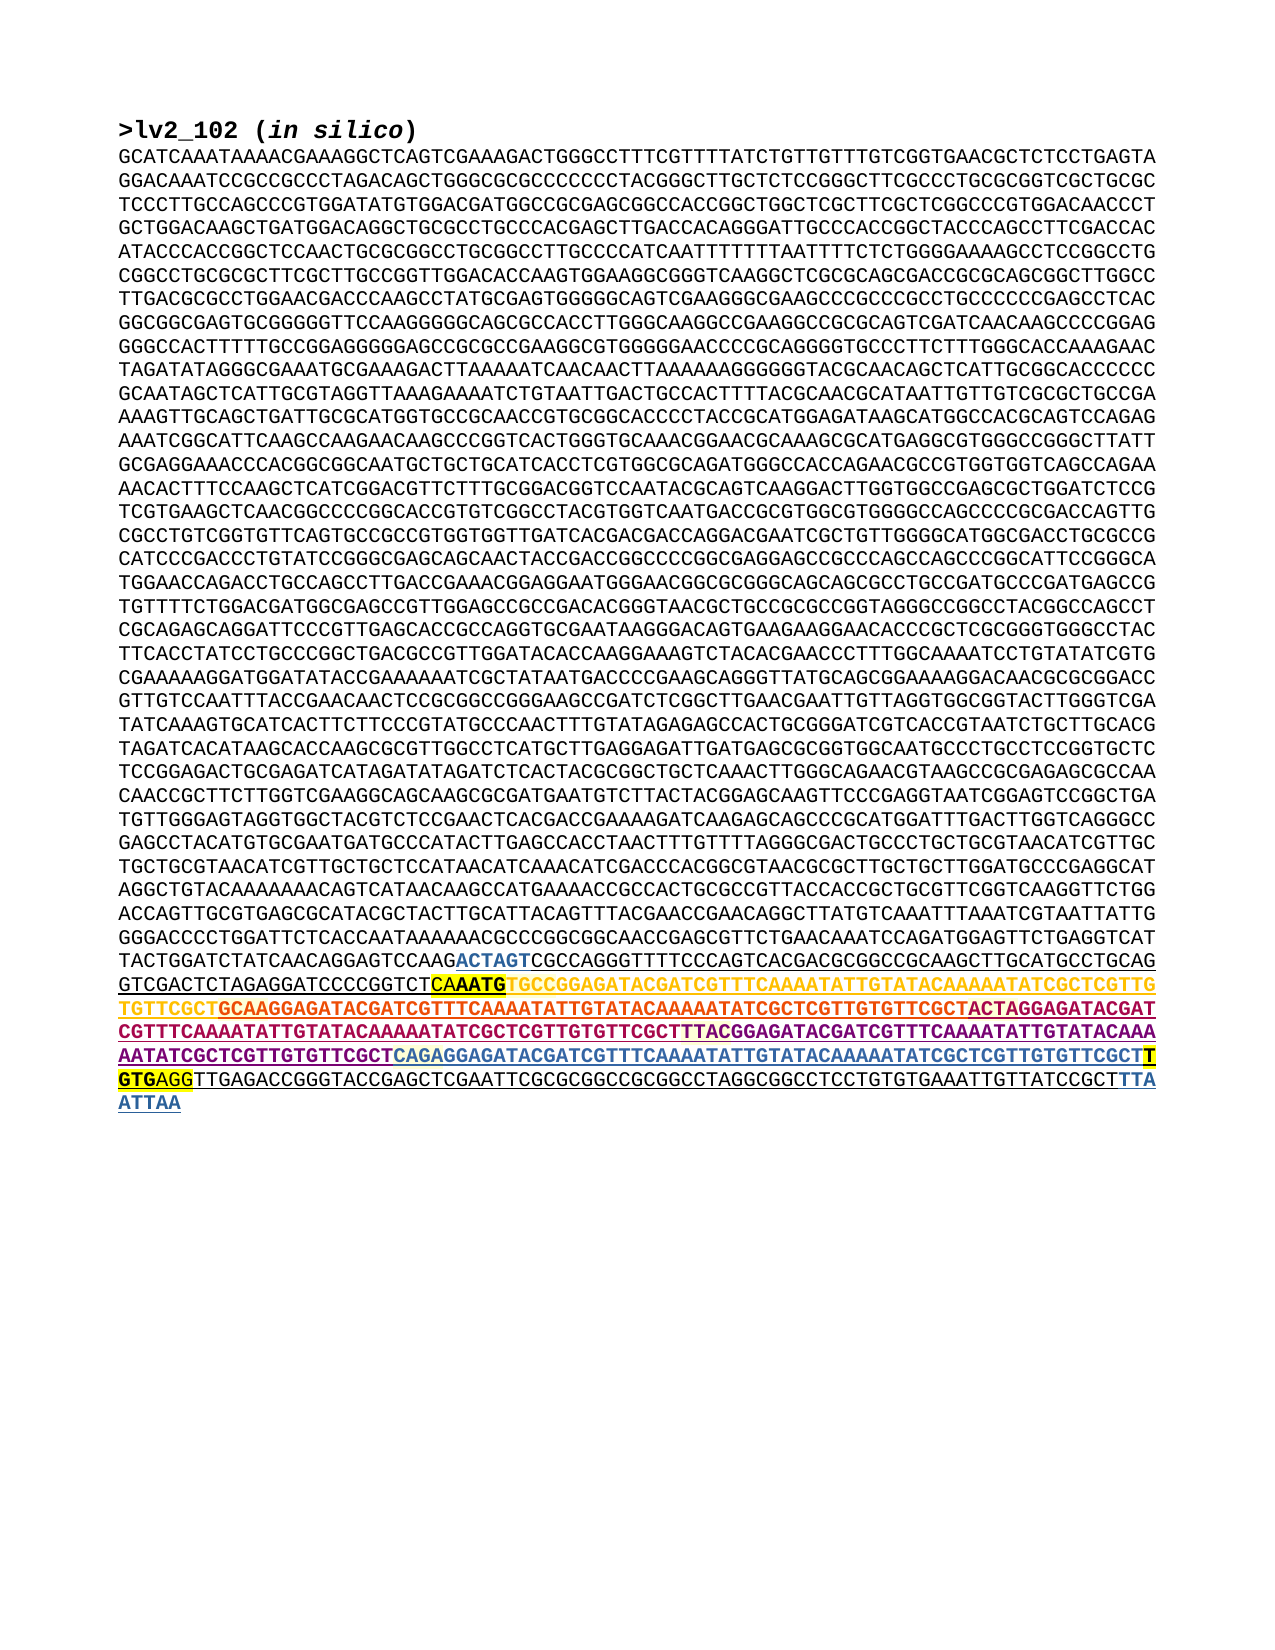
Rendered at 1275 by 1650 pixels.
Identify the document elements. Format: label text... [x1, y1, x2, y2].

text GCATCAAATAAAACGAAAGGCTCAGTCGAAAGACTGGGCCTTTCGTTTTATCTGTTGTTTGTCGGTGAACGCTCTCCTGAGTAGGACAAATCCGCCGCCCTAGACAGCTGGGCGCGCCCCCCCTACGGGCTTGCTCTCCGGGCTTCGCCCTGCGCGGTCGCTGCGCTCCCTTGCCAGCCCGTGGATATGTGGACGATGGCCGCGAGCGGCCACCGGCTGGCTCGCTTCGCTCGGCCCGTGGACAACCCTGCTGGACAAGCTGATGGACAGGCTGCGCCTGCCCACGAGCTTGACCACAGGGATTGCCCACCGGCTACCCAGCCTTCGACCACATACCCACCGGCTCCAACTGCGCGGCCTGCGGCCTTGCCCCATCAATTTTTTTAATTTTCTCTGGGGAAAAGCCTCCGGCCTGCGGCCTGCGCGCTTCGCTTGCCGGTTGGACACCAAGTGGAAGGCGGGTCAAGGCTCGCGCAGCGACCGCGCAGCGGCTTGGCCTTGACGCGCCTGGAACGACCCAAGCCTATGCGAGTGGGGGCAGTCGAAGGGCGAAGCCCGCCCGCCTGCCCCCCGAGCCTCACGGCGGCGAGTGCGGGGGTTCCAAGGGGGCAGCGCCACCTTGGGCAAGGCCGAAGGCCGCGCAGTCGATCAACAAGCCCCGGAGGGGCCACTTTTTGCCGGAGGGGGAGCCGCGCCGAAGGCGTGGGGGAACCCCGCAGGGGTGCCCTTCTTTGGGCACCAAAGAACTAGATATAGGGCGAAATGCGAAAGACTTAAAAATCAACAACTTAAAAAAGGGGGGTACGCAACAGCTCATTGCGGCACCCCCCGCAATAGCTCATTGCGTAGGTTAAAGAAAATCTGTAATTGACTGCCACTTTTACGCAACGCATAATTGTTGTCGCGCTGCCGAAAAGTTGCAGCTGATTGCGCATGGTGCCGCAACCGTGCGGCACCCCTACCGCATGGAGATAAGCATGGCCACGCAGTCCAGAGAAATCGGCATTCAAGCCAAGAACAAGCCCGGTCACTGGGTGCAAACGGAACGCAAAGCGCATGAGGCGTGGGCCGGGCTTATTGCGAGGAAACCCACGGCGGCAATGCTGCTGCATCACCTCGTGGCGCAGATGGGCCACCAGAACGCCGTGGTGGTCAGCCAGAAAACACTTTCCAAGCTCATCGGACGTTCTTTGCGGACGGTCCAATACGCAGTCAAGGACTTGGTGGCCGAGCGCTGGATCTCCGTCGTGAAGCTCAACGGCCCCGGCACCGTGTCGGCCTACGTGGTCAATGACCGCGTGGCGTGGGGCCAGCCCCGCGACCAGTTGCGCCTGTCGGTGTTCAGTGCCGCCGTGGTGGTTGATCACGACGACCAGGACGAATCGCTGTTGGGGCATGGCGACCTGCGCCGCATCCCGACCCTGTATCCGGGCGAGCAGCAACTACCGACCGGCCCCGGCGAGGAGCCGCCCAGCCAGCCCGGCATTCCGGGCATGGAACCAGACCTGCCAGCCTTGACCGAAACGGAGGAATGGGAACGGCGCGGGCAGCAGCGCCTGCCGATGCCCGATGAGCCGTGTTTTCTGGACGATGGCGAGCCGTTGGAGCCGCCGACACGGGTAACGCTGCCGCGCCGGTAGGGCCGGCCTACGGCCAGCCTCGCAGAGCAGGATTCCCGTTGAGCACCGCCAGGTGCGAATAAGGGACAGTGAAGAAGGAACACCCGCTCGCGGGTGGGCCTACTTCACCTATCCTGCCCGGCTGACGCCGTTGGATACACCAAGGAAAGTCTACACGAACCCTTTGGCAAAATCCTGTATATCGTGCGAAAAAGGATGGATATACCGAAAAAATCGCTATAATGACCCCGAAGCAGGGTTATGCAGCGGAAAAGGACAACGCGCGGACCGTTGTCCAATTTACCGAACAACTCCGCGGCCGGGAAGCCGATCTCGGCTTGAACGAATTGTTAGGTGGCGGTACTTGGGTCGATATCAAAGTGCATCACTTCTTCCCGTATGCCCAACTTTGTATAGAGAGCCACTGCGGGATCGTCACCGTAATCTGCTTGCACGTAGATCACATAAGCACCAAGCGCGTTGGCCTCATGCTTGAGGAGATTGATGAGCGCGGTGGCAATGCCCTGCCTCCGGTGCTCTCCGGAGACTGCGAGATCATAGATATAGATCTCACTACGCGGCTGCTCAAACTTGGGCAGAACGTAAGCCGCGAGAGCGCCAACAACCGCTTCTTGGTCGAAGGCAGCAAGCGCGATGAATGTCTTACTACGGAGCAAGTTCCCGAGGTAATCGGAGTCCGGCTGATGTTGGGAGTAGGTGGCTACGTCTCCGAACTCACGACCGAAAAGATCAAGAGCAGCCCGCATGGATTTGACTTGGTCAGGGCCGAGCCTACATGTGCGAATGATGCCCATACTTGAGCCACCTAACTTTGTTTTAGGGCGACTGCCCTGCTGCGTAACATCGTTGCTGCTGCGTAACATCGTTGCTGCTCCATAACATCAAACATCGACCCACGGCGTAACGCGCTTGCTGCTTGGATGCCCGAGGCATAGGCTGTACAAAAAAACAGTCATAACAAGCCATGAAAACCGCCACTGCGCCGTTACCACCGCTGCGTTCGGTCAAGGTTCTGGACCAGTTGCGTGAGCGCATACGCTACTTGCATTACAGTTTACGAACCGAACAGGCTTATGTCAAATTTAAATCGTAATTATTGGGGACCCCTGGATTCTCACCAATAAAAAACGCCCGGCGGCAACCGAGCGTTCTGAACAAATCCAGATGGAGTTCTGAGGTCATTACTGGATCTATCAACAGGAGTCCAAGACTAGTCGCCAGGGTTTTCCCAGTCACGACGCGGCCGCAAGCTTGCATGCCTGCAGGTCGACTCTAGAGGATCCCCGGTCTCAAATGTGCCGGAGATACGATCGTTTCAAAATATTGTATACAAAAATATCGCTCGTTGTGTTCGCTGCAAGGAGATACGATCGTTTCAAAATATTGTATACAAAAATATCGCTCGTTGTGTTCGCTACTAGGAGATACGATCGTTTCAAAATATTGTATACAAAAATATCGCTCGTTGTGTTCGCTTTACGGAGATACGATCGTTTCAAAATATTGTATACAAAAATATCGCTCGTTGTGTTCGCTCAGAGGAGATACGATCGTTTCAAAATATTGTATACAAAAATATCGCTCGTTGTGTTCGCTTGTGAGGTTGAGACCGGGTACCGAGCTCGAATTCGCGCGGCCGCGGCCTAGGCGGCCTCCTGTGTGAAATTGTTATCCGCTTTAATTAA [118, 146, 1157, 1116]
text >lv2_102 (in silico) [118, 118, 1157, 146]
